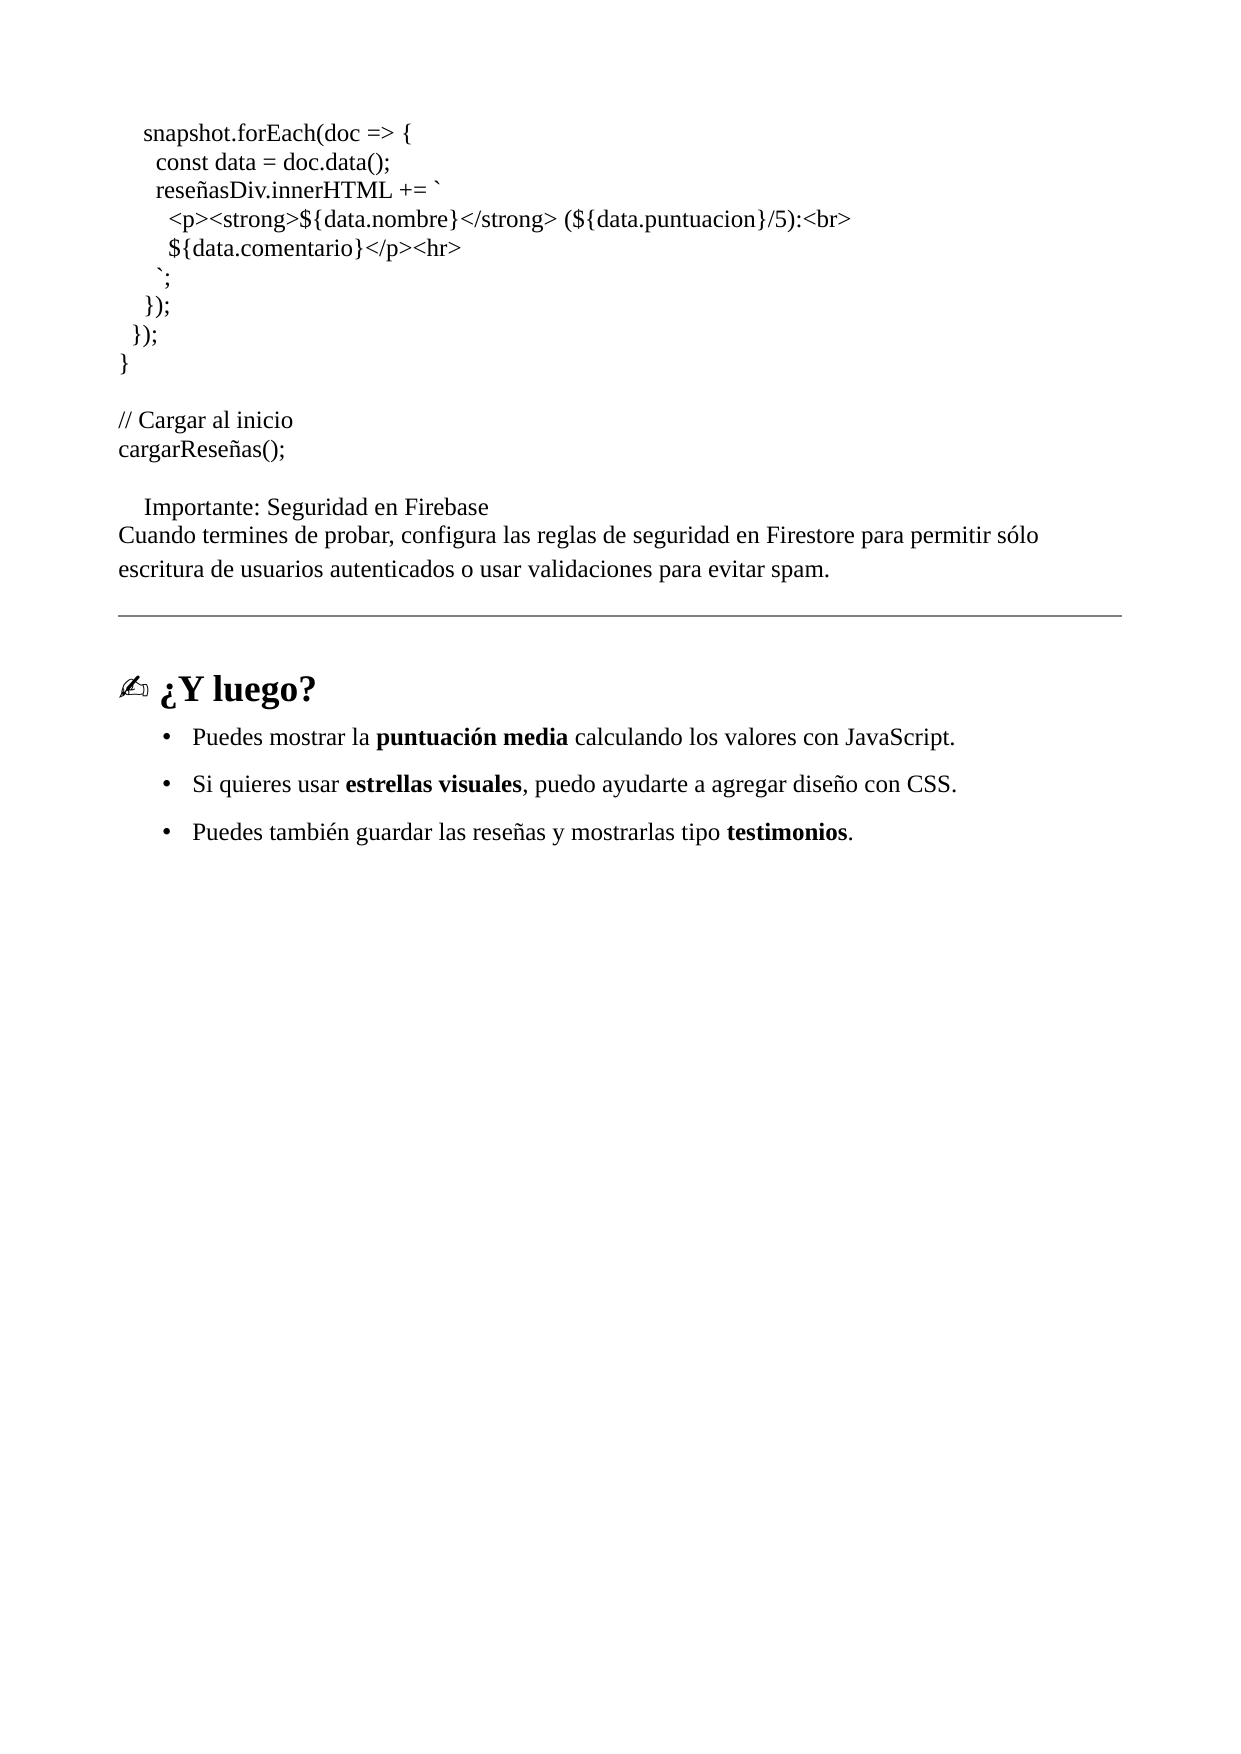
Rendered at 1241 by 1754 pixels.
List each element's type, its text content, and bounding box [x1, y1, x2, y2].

text // Cargar al inicio [118, 406, 1122, 434]
text cargarReseñas(); 🔐 Importante: Seguridad en Firebase [118, 434, 1122, 521]
list Puedes mostrar la puntuación media calculando los valores con JavaScript. [162, 722, 1122, 751]
list Si quieres usar estrellas visuales, puedo ayudarte a agregar diseño con CSS. [162, 769, 1122, 798]
text }); [118, 291, 1122, 319]
text reseñasDiv.innerHTML += ` [118, 176, 1122, 204]
subtitle ✍️ ¿Y luego? [118, 666, 1122, 709]
text Cuando termines de probar, configura las reglas de seguridad en Firestore para permitir sólo escritura de usuarios autenticados o usar validaciones para evitar spam. [118, 521, 1122, 582]
text snapshot.forEach(doc => { [118, 118, 1122, 147]
text const data = doc.data(); [118, 147, 1122, 176]
text `; [118, 262, 1122, 291]
text <p><strong>${data.nombre}</strong> (${data.puntuacion}/5):<br> [118, 204, 1122, 233]
text } [118, 348, 1122, 377]
list Puedes también guardar las reseñas y mostrarlas tipo testimonios. [162, 817, 1122, 846]
text ${data.comentario}</p><hr> [118, 233, 1122, 262]
text }); [118, 319, 1122, 348]
